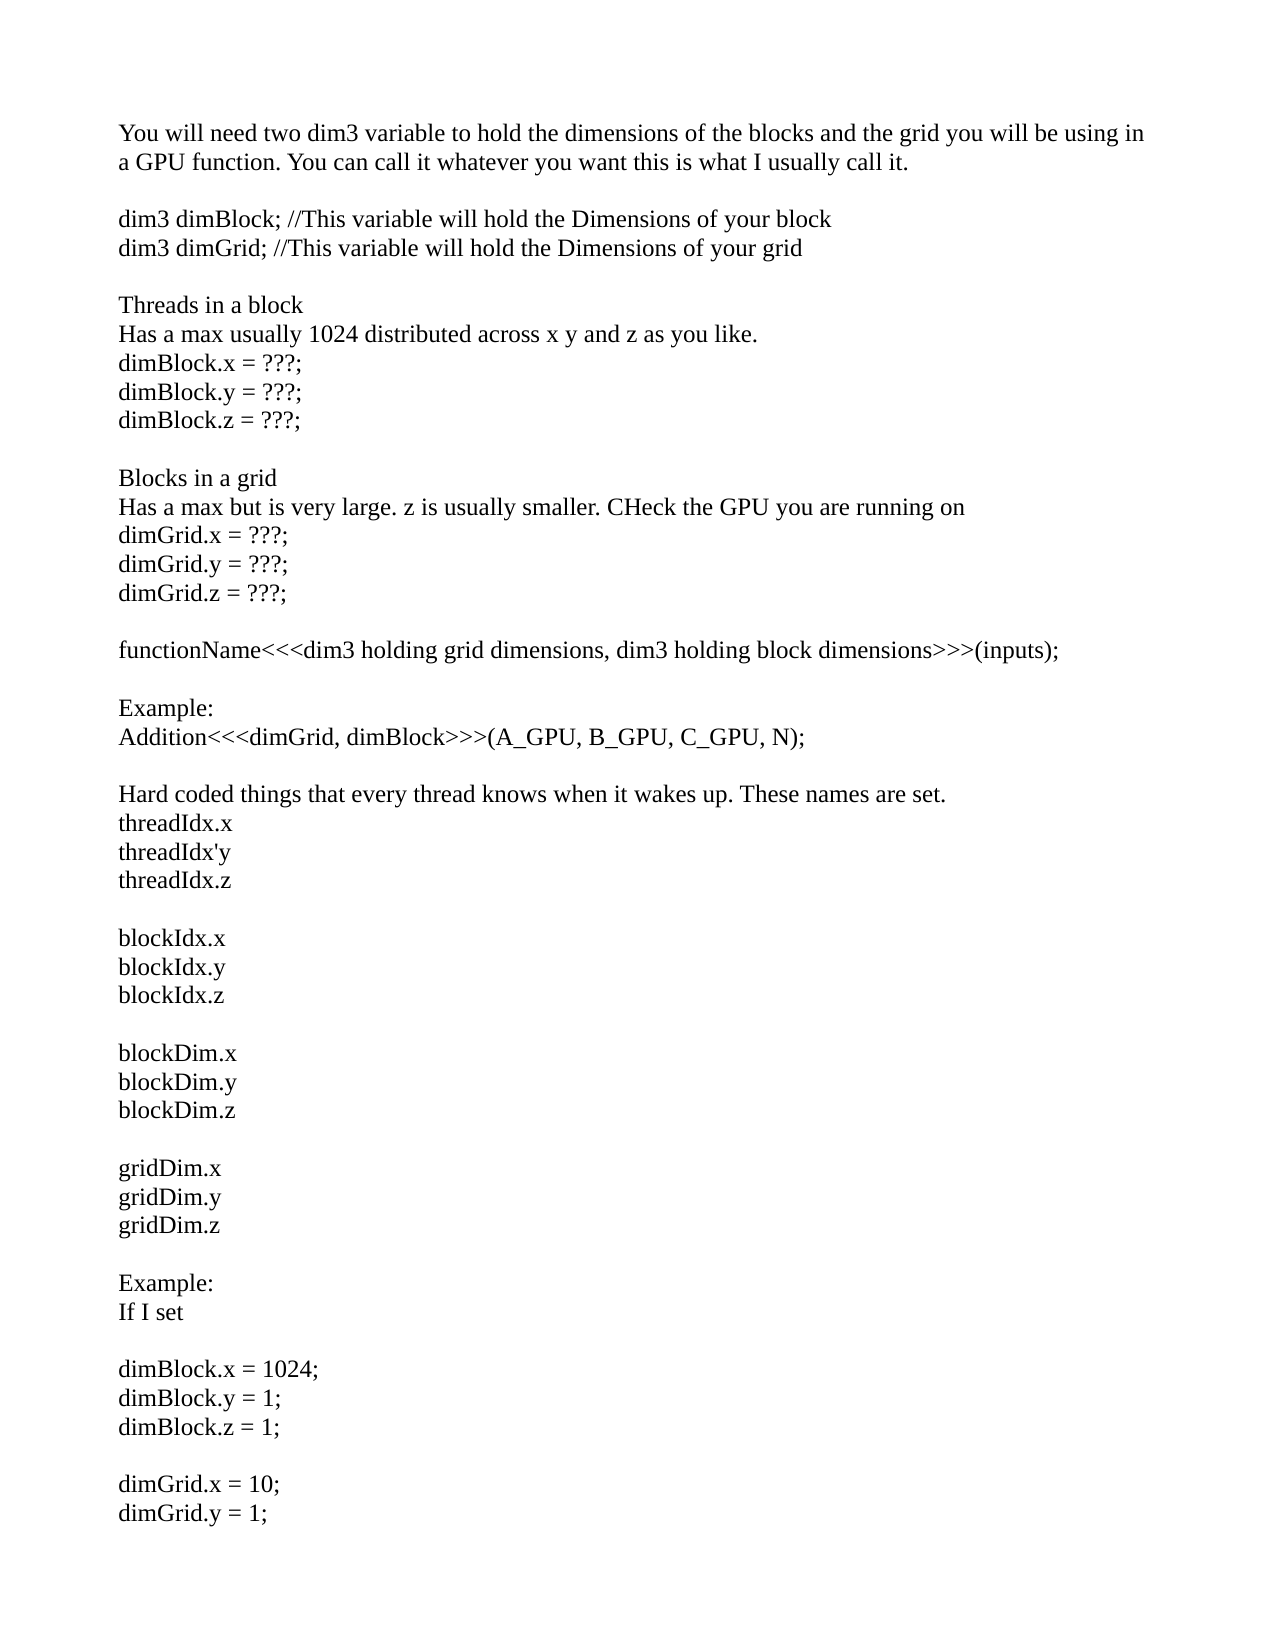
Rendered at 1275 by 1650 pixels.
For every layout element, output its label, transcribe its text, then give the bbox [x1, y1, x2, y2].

text dimBlock.x = 1024; [118, 1354, 1157, 1383]
text blockDim.z [118, 1096, 1157, 1124]
text threadIdx.z [118, 866, 1157, 894]
text Example: [118, 693, 1157, 722]
text dimBlock.z = ???; [118, 406, 1157, 434]
text blockIdx.z [118, 981, 1157, 1009]
text Hard coded things that every thread knows when it wakes up. These names are set. [118, 779, 1157, 808]
text threadIdx'y [118, 837, 1157, 866]
text dimGrid.y = 1; [118, 1498, 1157, 1527]
text dimBlock.y = 1; [118, 1383, 1157, 1412]
text dimGrid.x = ???; [118, 521, 1157, 549]
text dim3 dimGrid; //This variable will hold the Dimensions of your grid [118, 233, 1157, 262]
text Example: [118, 1268, 1157, 1297]
text Blocks in a grid [118, 463, 1157, 492]
text dimBlock.z = 1; [118, 1412, 1157, 1441]
text You will need two dim3 variable to hold the dimensions of the blocks and the grid you will be using in a GPU function. You can call it whatever you want this is what I usually call it. [118, 118, 1157, 176]
text Addition<<<dimGrid, dimBlock>>>(A_GPU, B_GPU, C_GPU, N); [118, 722, 1157, 751]
text functionName<<<dim3 holding grid dimensions, dim3 holding block dimensions>>>(inputs); [118, 636, 1157, 664]
text dim3 dimBlock; //This variable will hold the Dimensions of your block [118, 204, 1157, 233]
text gridDim.x [118, 1153, 1157, 1182]
text blockDim.x [118, 1038, 1157, 1067]
text dimGrid.y = ???; [118, 549, 1157, 578]
text If I set [118, 1297, 1157, 1326]
text dimBlock.y = ???; [118, 377, 1157, 406]
text blockDim.y [118, 1067, 1157, 1096]
text gridDim.z [118, 1211, 1157, 1239]
text threadIdx.x [118, 808, 1157, 837]
text Threads in a block [118, 291, 1157, 319]
text blockIdx.y [118, 952, 1157, 981]
text gridDim.y [118, 1182, 1157, 1211]
text Has a max usually 1024 distributed across x y and z as you like. [118, 319, 1157, 348]
text blockIdx.x [118, 923, 1157, 952]
text dimBlock.x = ???; [118, 348, 1157, 377]
text dimGrid.x = 10; [118, 1469, 1157, 1498]
text dimGrid.z = ???; [118, 578, 1157, 607]
text Has a max but is very large. z is usually smaller. CHeck the GPU you are running on [118, 492, 1157, 521]
